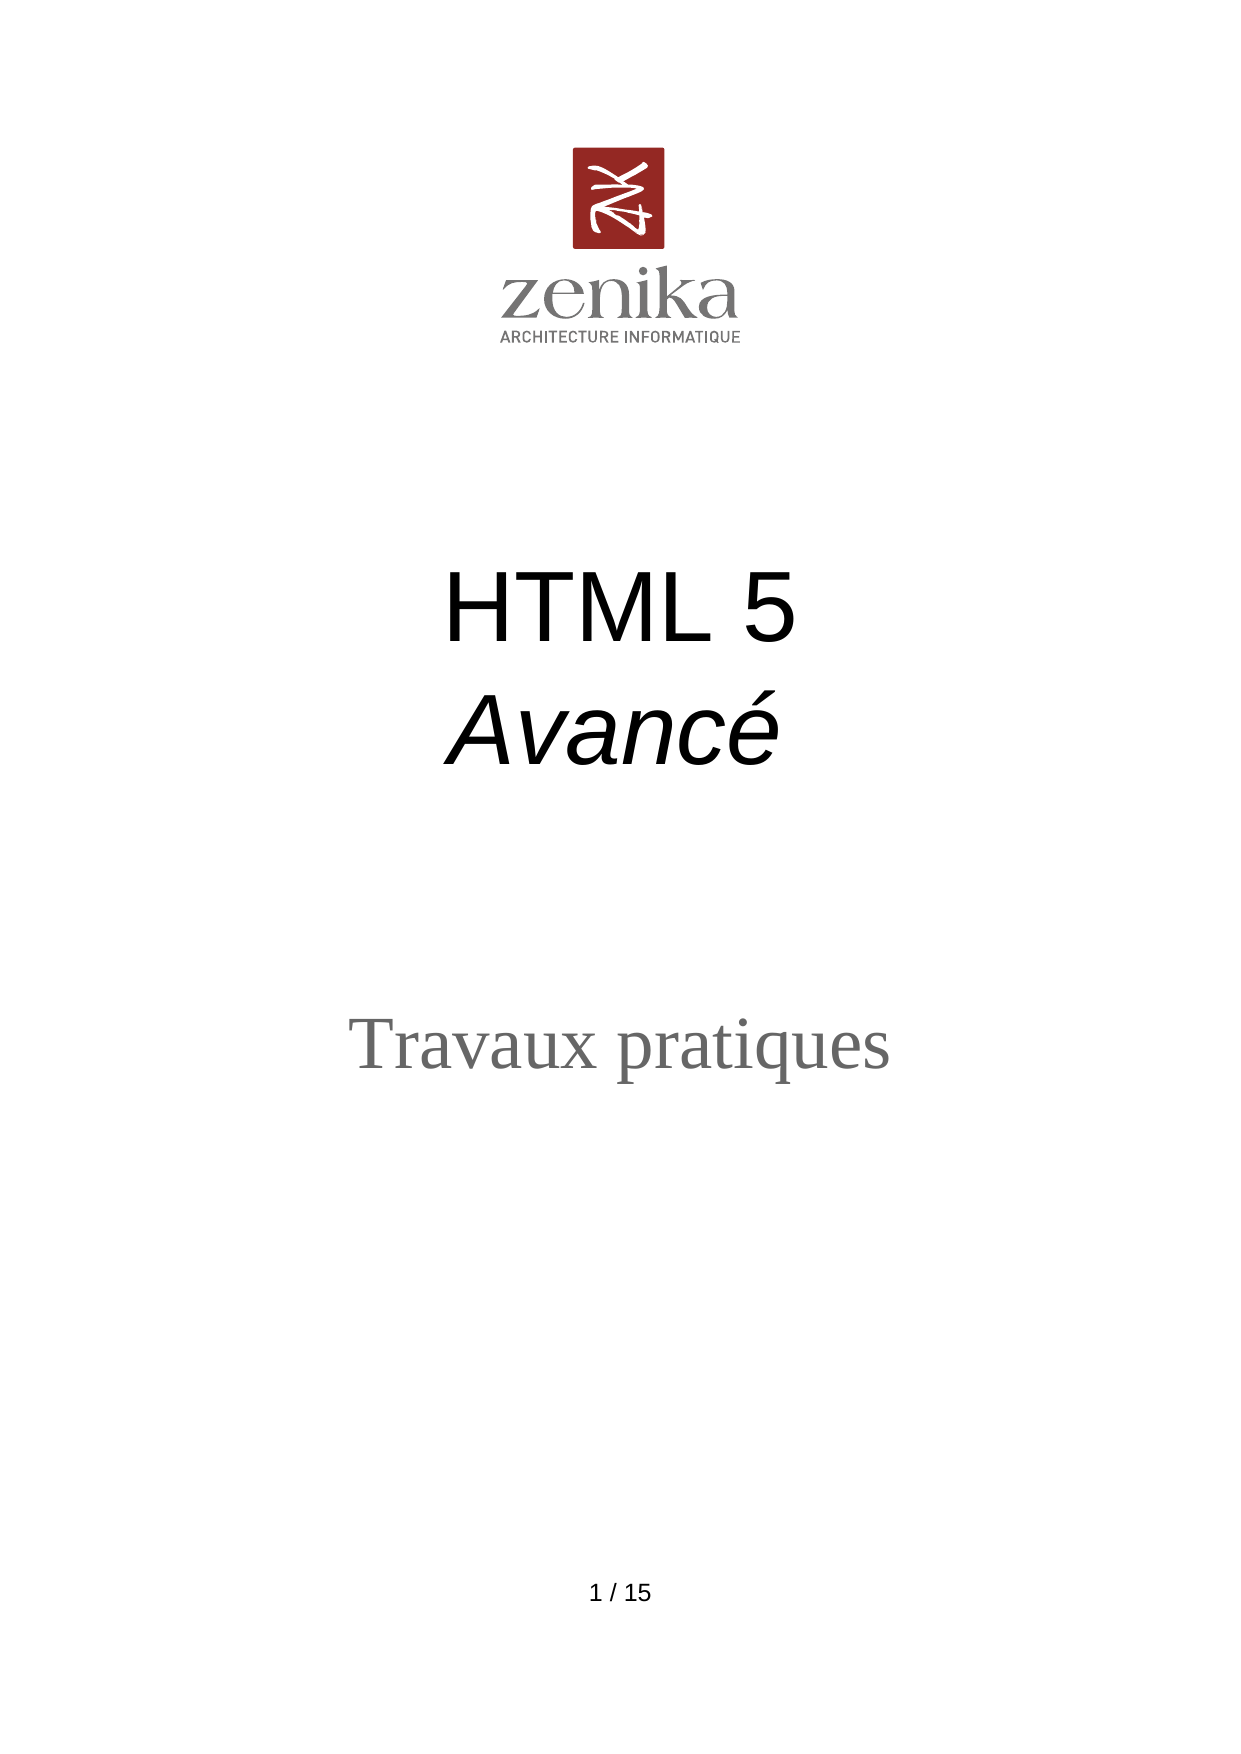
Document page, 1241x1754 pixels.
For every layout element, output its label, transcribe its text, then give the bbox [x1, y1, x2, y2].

text HTML 5 [148, 551, 1092, 662]
text Travaux pratiques [148, 1001, 1092, 1084]
text Avancé [148, 673, 1092, 785]
